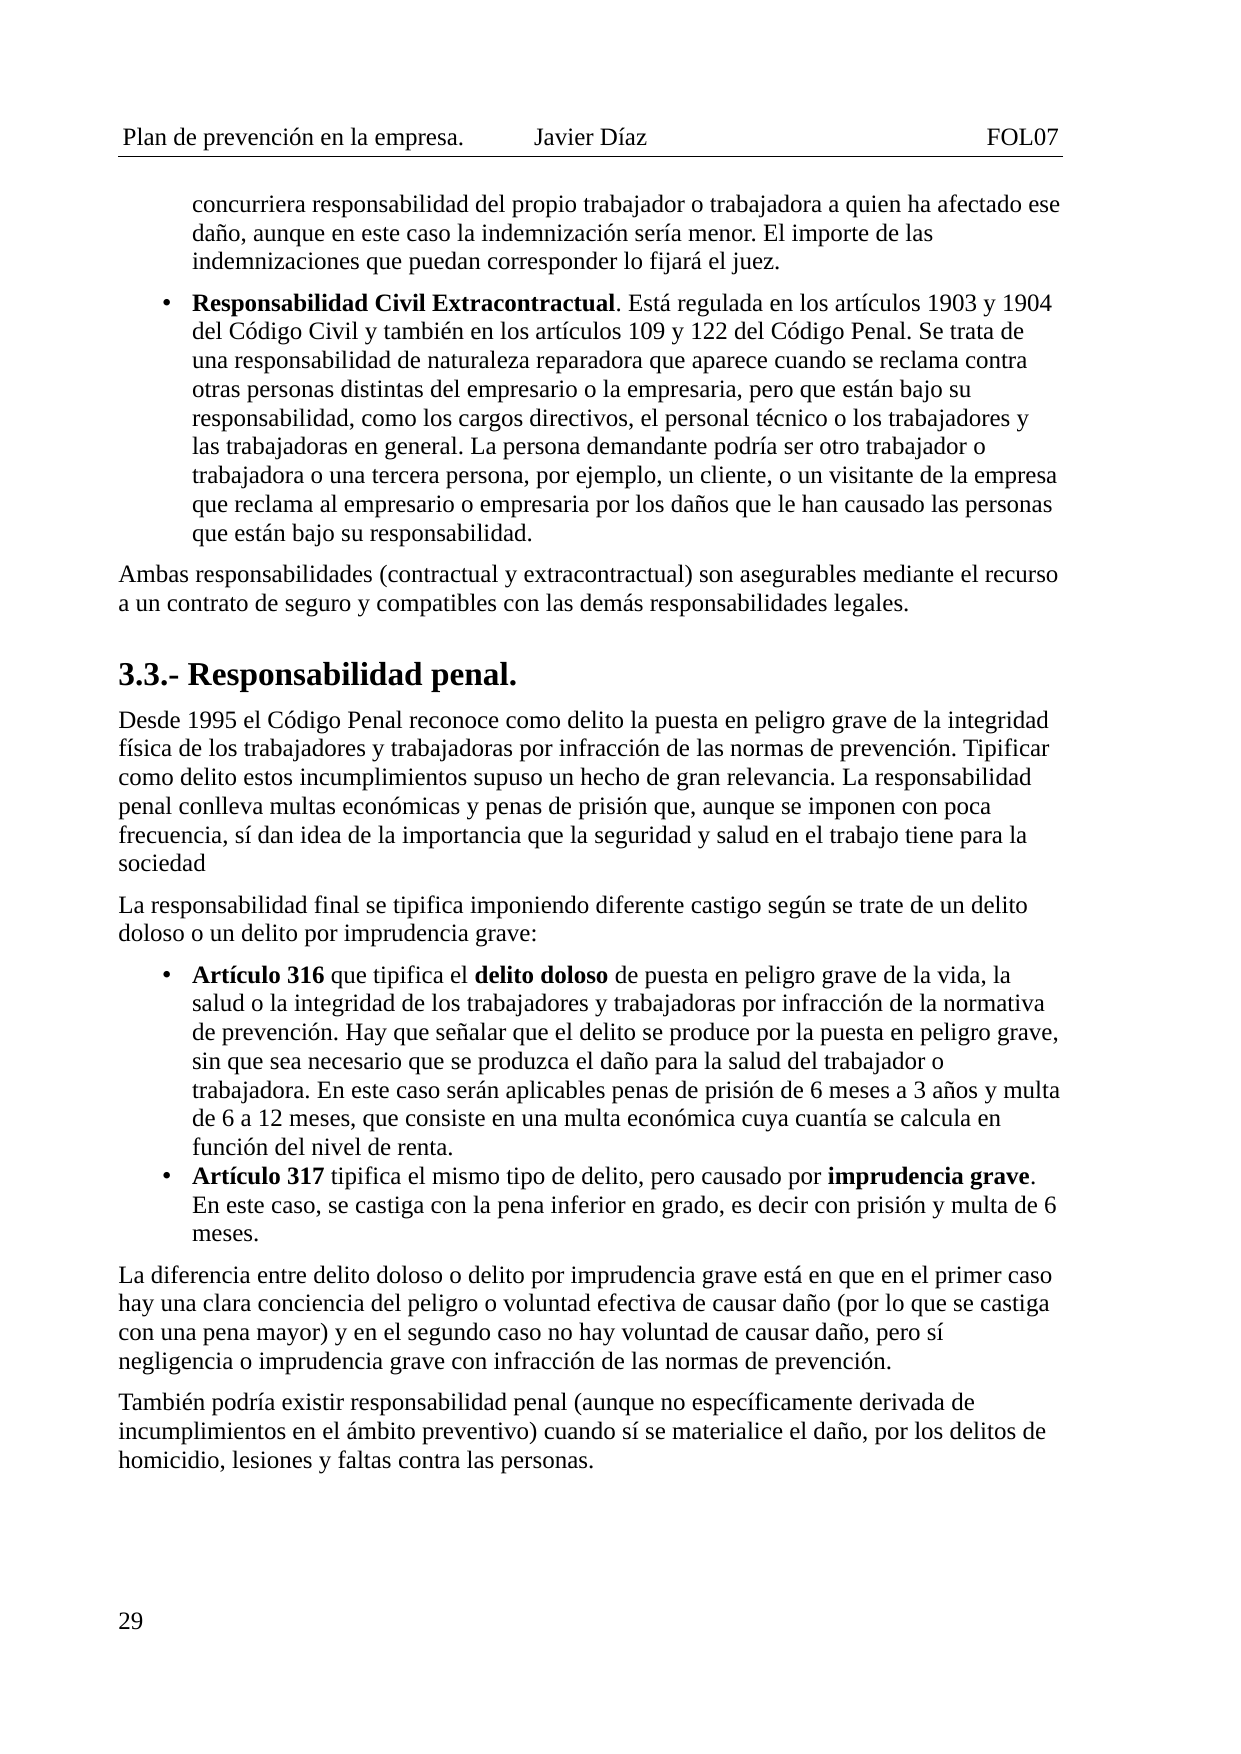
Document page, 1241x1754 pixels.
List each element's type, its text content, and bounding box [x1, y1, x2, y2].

text También podría existir responsabilidad penal (aunque no específicamente derivada de incumplimientos en el ámbito preventivo) cuando sí se materialice el daño, por los delitos de homicidio, lesiones y faltas contra las personas. [118, 1387, 1063, 1473]
subtitle 3.3.- Responsabilidad penal. [118, 654, 1063, 692]
list concurriera responsabilidad del propio trabajador o trabajadora a quien ha afectado ese daño, aunque en este caso la indemnización sería menor. El importe de las indemnizaciones que puedan corresponder lo fijará el juez. [162, 189, 1063, 275]
text Desde 1995 el Código Penal reconoce como delito la puesta en peligro grave de la integridad física de los trabajadores y trabajadoras por infracción de las normas de prevención. Tipificar como delito estos incumplimientos supuso un hecho de gran relevancia. La responsabilidad penal conlleva multas económicas y penas de prisión que, aunque se imponen con poca frecuencia, sí dan idea de la importancia que la seguridad y salud en el trabajo tiene para la sociedad [118, 705, 1063, 877]
list Responsabilidad Civil Extracontractual. Está regulada en los artículos 1903 y 1904 del Código Civil y también en los artículos 109 y 122 del Código Penal. Se trata de una responsabilidad de naturaleza reparadora que aparece cuando se reclama contra otras personas distintas del empresario o la empresaria, pero que están bajo su responsabilidad, como los cargos directivos, el personal técnico o los trabajadores y las trabajadoras en general. La persona demandante podría ser otro trabajador o trabajadora o una tercera persona, por ejemplo, un cliente, o un visitante de la empresa que reclama al empresario o empresaria por los daños que le han causado las personas que están bajo su responsabilidad. [162, 288, 1063, 546]
list Artículo 316 que tipifica el delito doloso de puesta en peligro grave de la vida, la salud o la integridad de los trabajadores y trabajadoras por infracción de la normativa de prevención. Hay que señalar que el delito se produce por la puesta en peligro grave, sin que sea necesario que se produzca el daño para la salud del trabajador o trabajadora. En este caso serán aplicables penas de prisión de 6 meses a 3 años y multa de 6 a 12 meses, que consiste en una multa económica cuya cuantía se calcula en función del nivel de renta. [162, 960, 1063, 1161]
list Artículo 317 tipifica el mismo tipo de delito, pero causado por imprudencia grave. En este caso, se castiga con la pena inferior en grado, es decir con prisión y multa de 6 meses. [162, 1161, 1063, 1247]
text La diferencia entre delito doloso o delito por imprudencia grave está en que en el primer caso hay una clara conciencia del peligro o voluntad efectiva de causar daño (por lo que se castiga con una pena mayor) y en el segundo caso no hay voluntad de causar daño, pero sí negligencia o imprudencia grave con infracción de las normas de prevención. [118, 1260, 1063, 1375]
text Ambas responsabilidades (contractual y extracontractual) son asegurables mediante el recurso a un contrato de seguro y compatibles con las demás responsabilidades legales. [118, 559, 1063, 616]
text La responsabilidad final se tipifica imponiendo diferente castigo según se trate de un delito doloso o un delito por imprudencia grave: [118, 890, 1063, 947]
